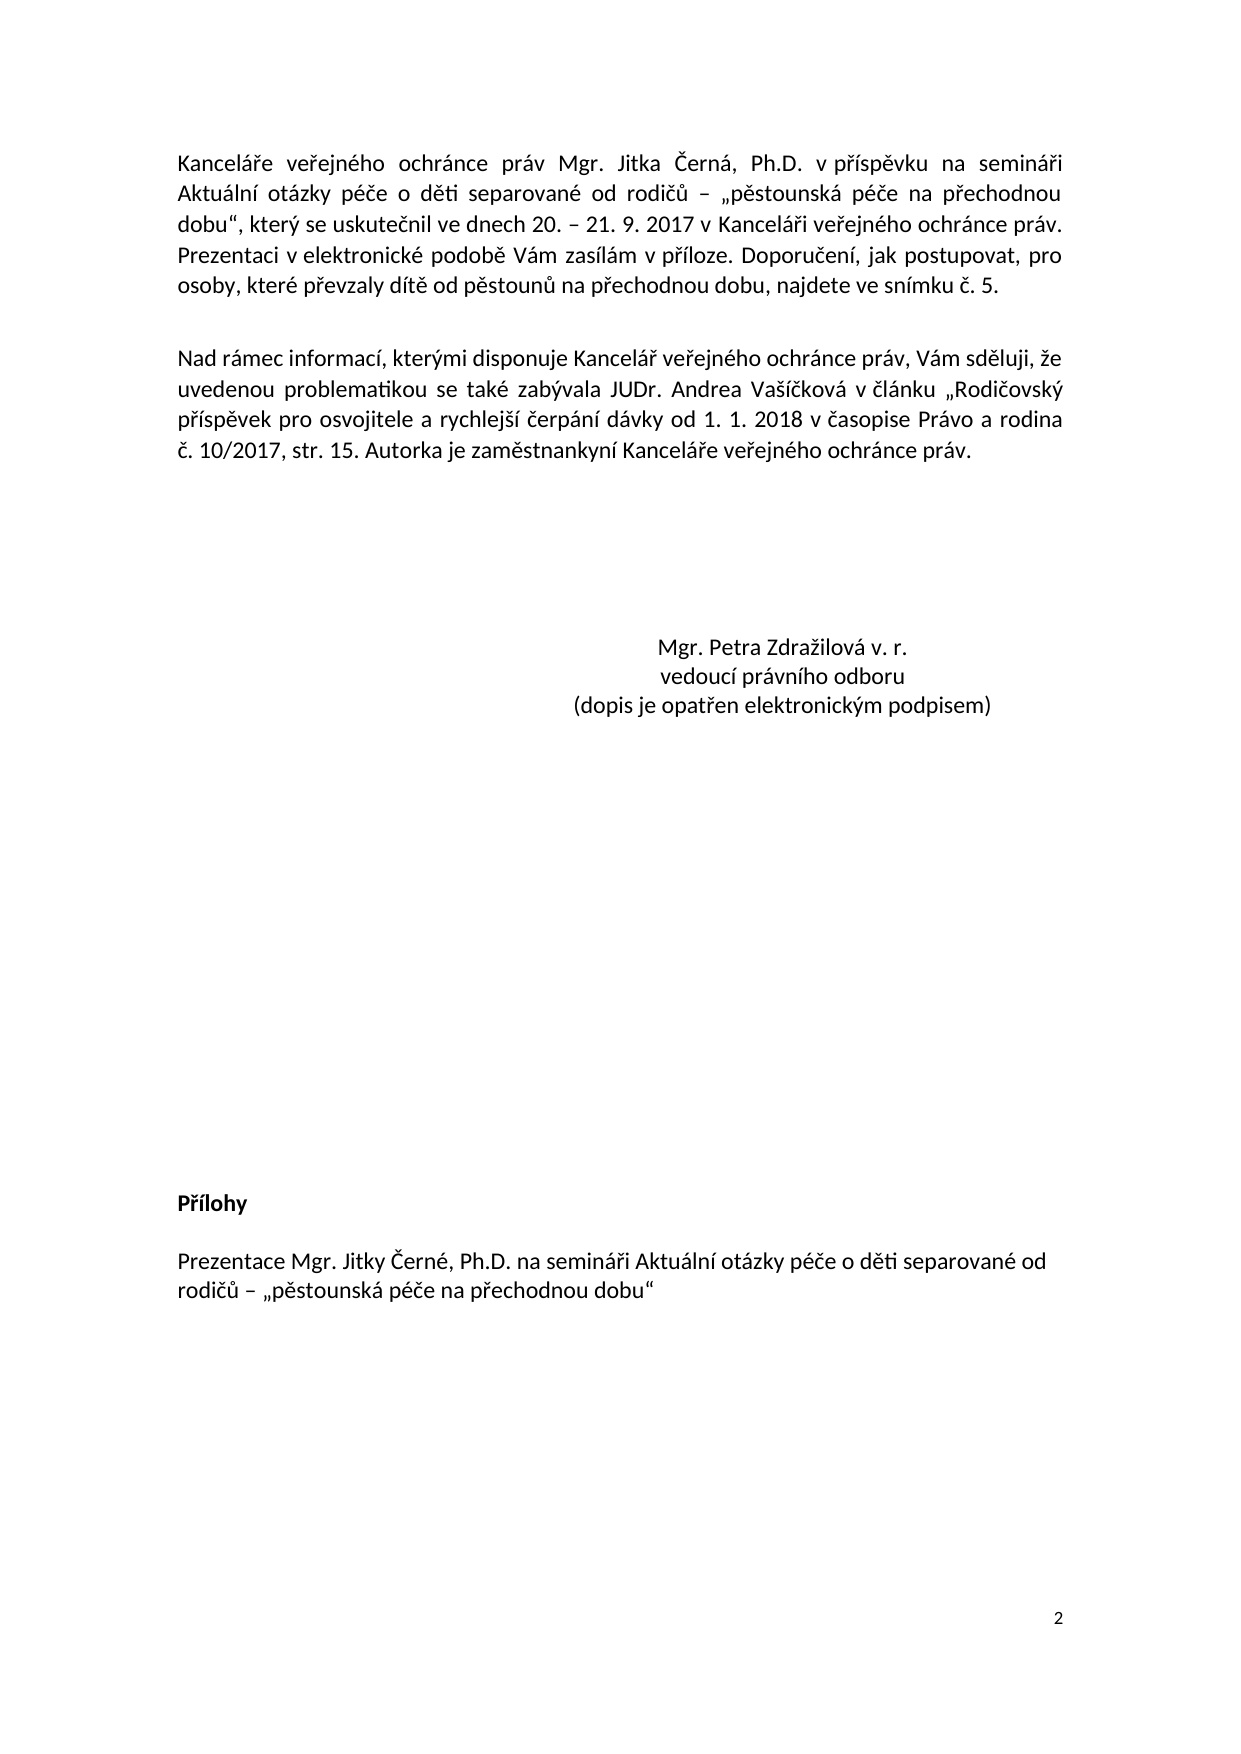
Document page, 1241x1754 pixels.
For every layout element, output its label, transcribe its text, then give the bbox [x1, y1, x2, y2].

text (dopis je opatřen elektronickým podpisem) [502, 690, 1063, 719]
text Prezentace Mgr. Jitky Černé, Ph.D. na semináři Aktuální otázky péče o děti separované od rodičů – „pěstounská péče na přechodnou dobu“ [177, 1246, 1063, 1305]
text Kanceláře veřejného ochránce práv Mgr. Jitka Černá, Ph.D. v příspěvku na semináři Aktuální otázky péče o děti separované od rodičů – „pěstounská péče na přechodnou dobu“, který se uskutečnil ve dnech 20. – 21. 9. 2017 v Kanceláři veřejného ochránce práv. Prezentaci v elektronické podobě Vám zasílám v příloze. Doporučení, jak postupovat, pro osoby, které převzaly dítě od pěstounů na přechodnou dobu, najdete ve snímku č. 5. [177, 148, 1063, 300]
text Mgr. Petra Zdražilová v. r. [502, 632, 1063, 661]
text vedoucí právního odboru [502, 661, 1063, 690]
text Přílohy [177, 1188, 1063, 1217]
text Nad rámec informací, kterými disponuje Kancelář veřejného ochránce práv, Vám sděluji, že uvedenou problematikou se také zabývala JUDr. Andrea Vašíčková v článku „Rodičovský příspěvek pro osvojitele a rychlejší čerpání dávky od 1. 1. 2018 v časopise Právo a rodina č. 10/2017, str. 15. Autorka je zaměstnankyní Kanceláře veřejného ochránce práv. [177, 343, 1063, 464]
